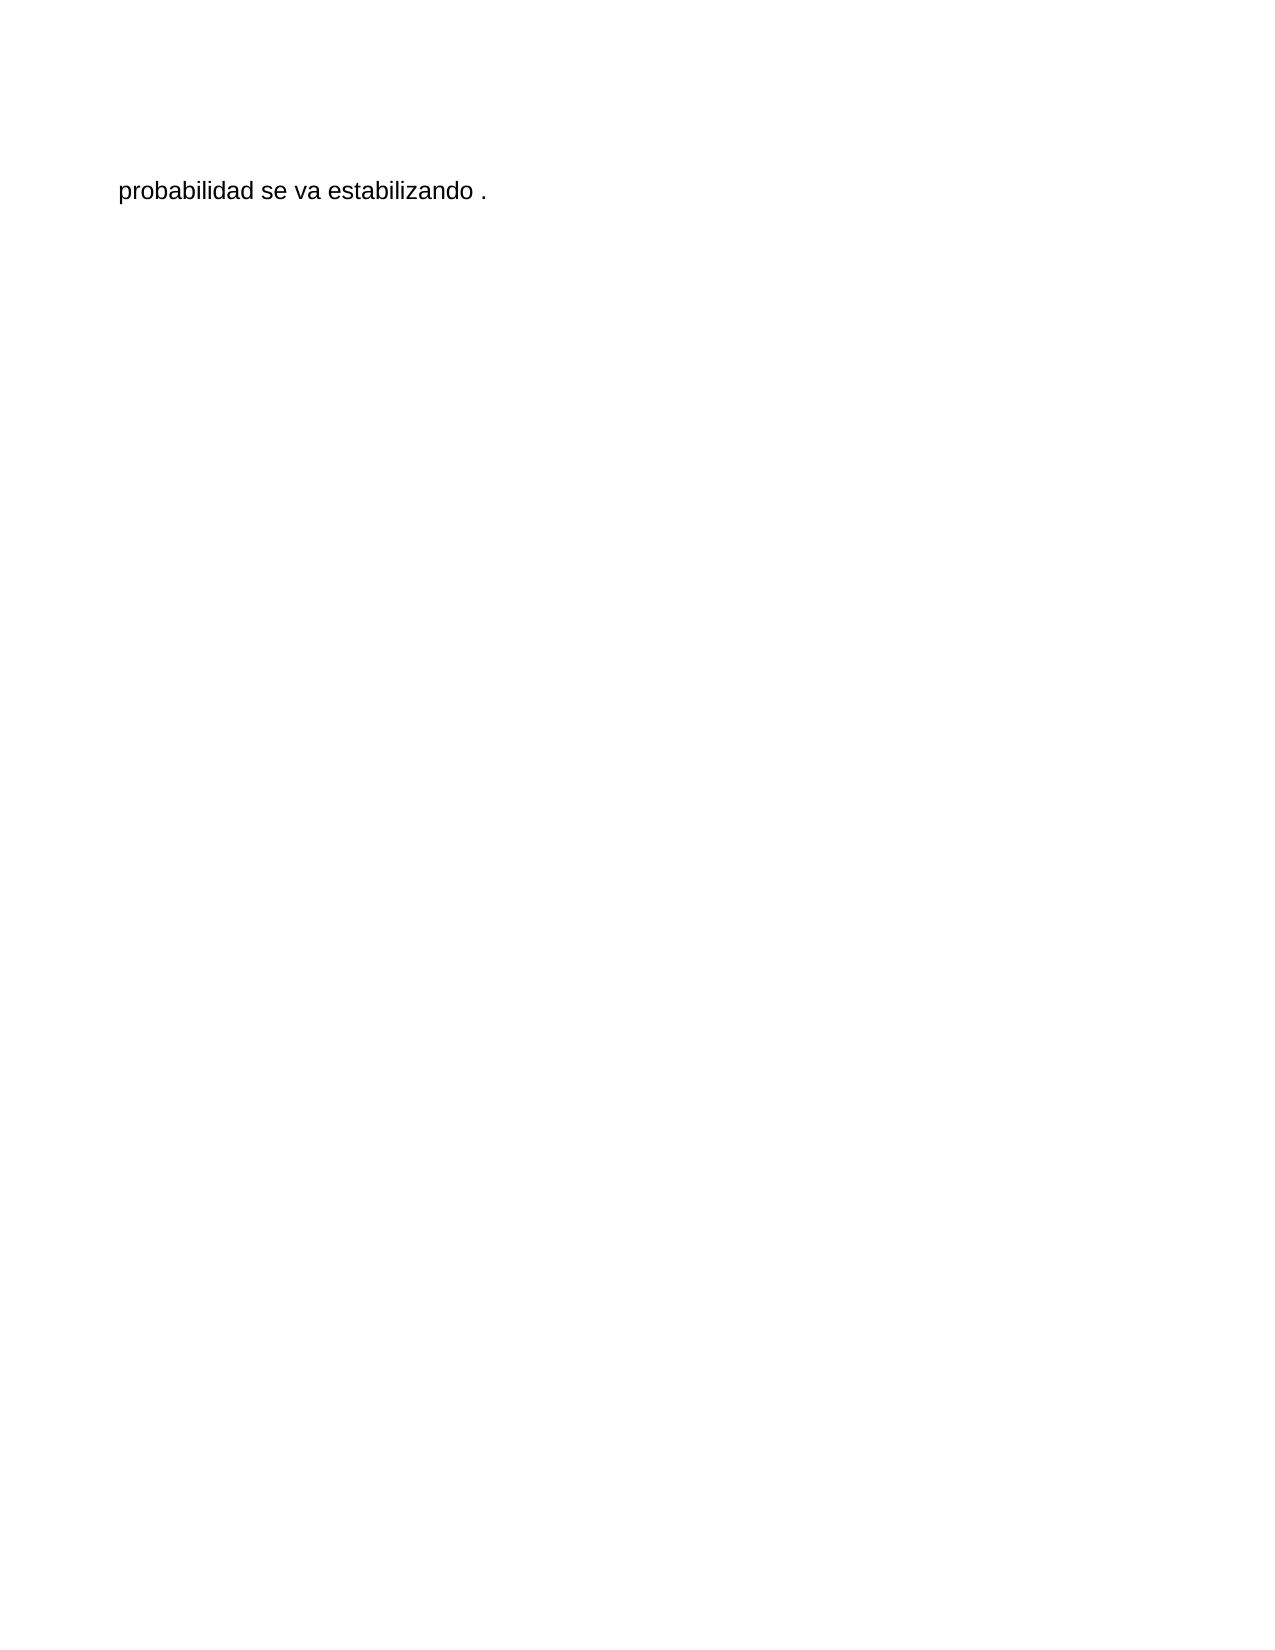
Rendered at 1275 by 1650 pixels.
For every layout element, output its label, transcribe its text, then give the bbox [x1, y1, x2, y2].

text probabilidad se va estabilizando . [118, 176, 1157, 205]
